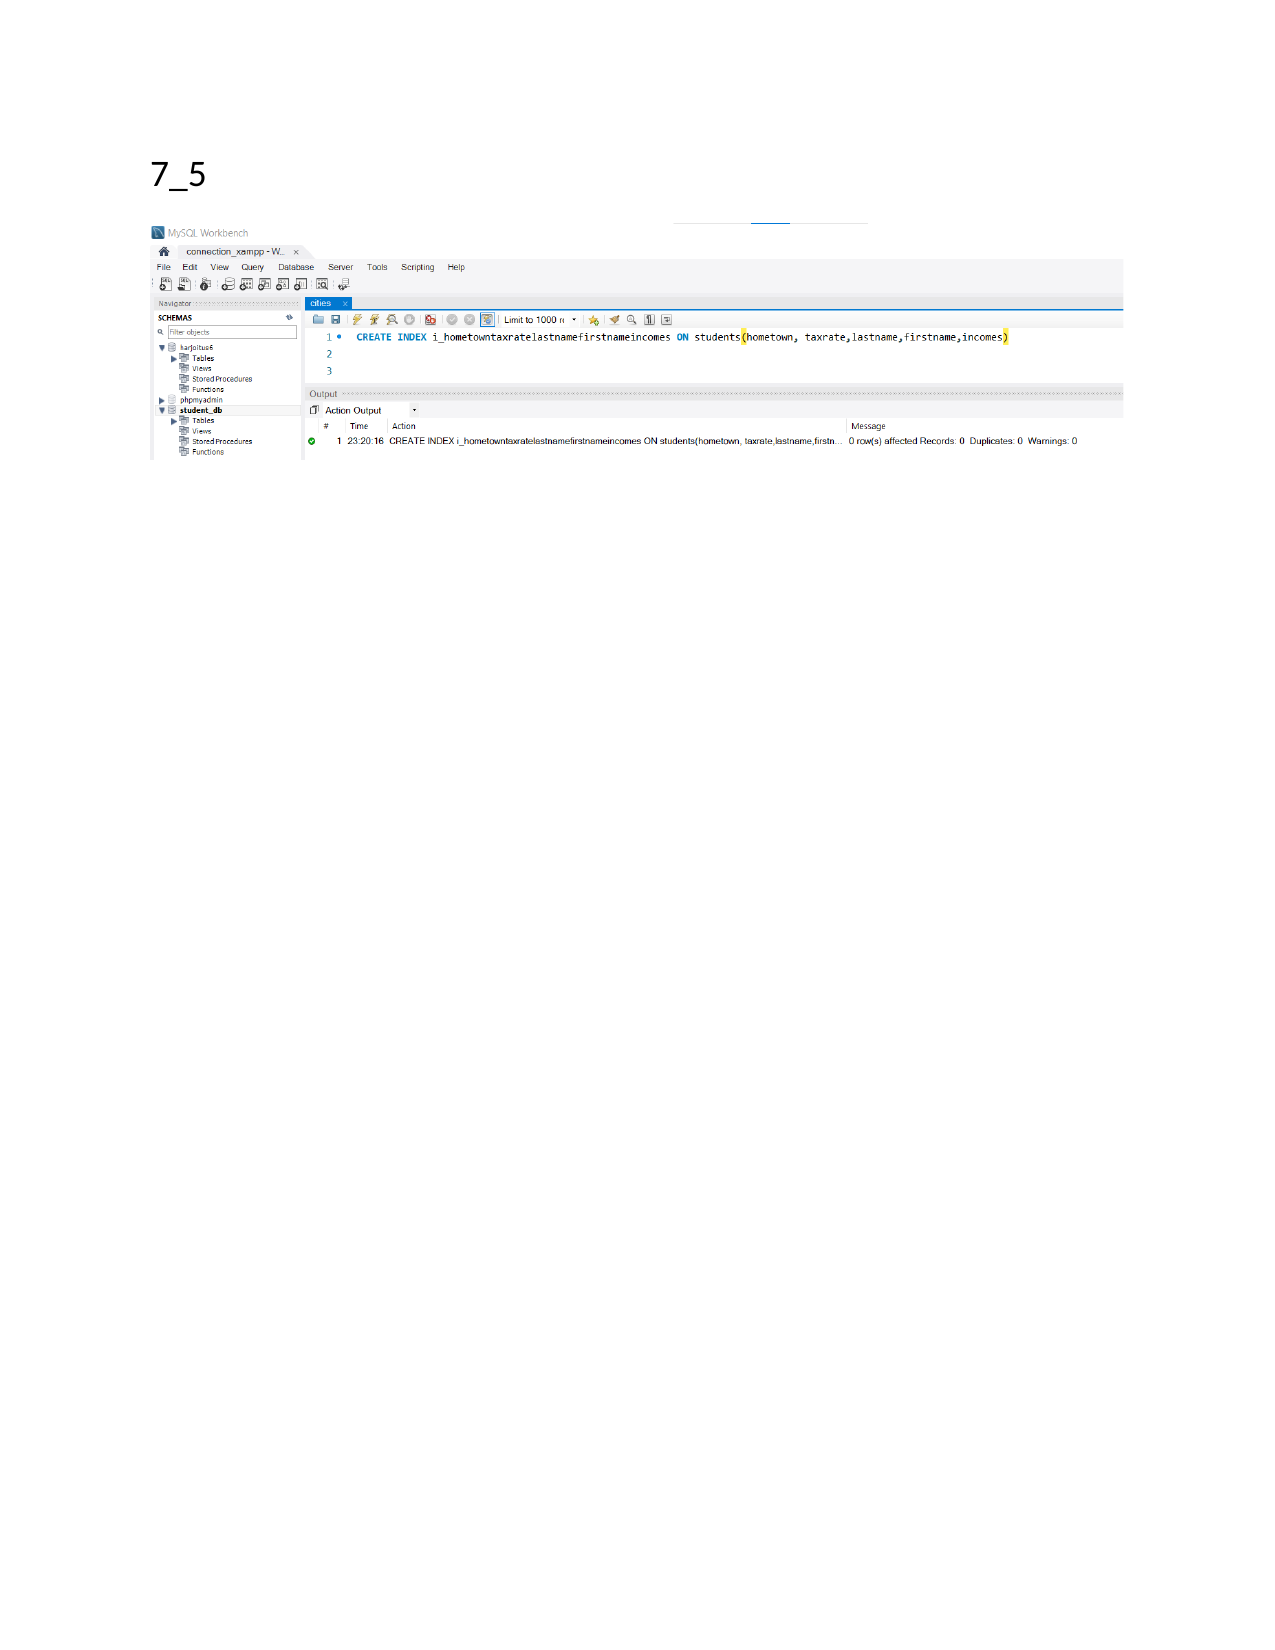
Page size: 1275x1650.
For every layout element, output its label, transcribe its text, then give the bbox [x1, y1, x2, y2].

text 7_5 [150, 150, 1125, 196]
